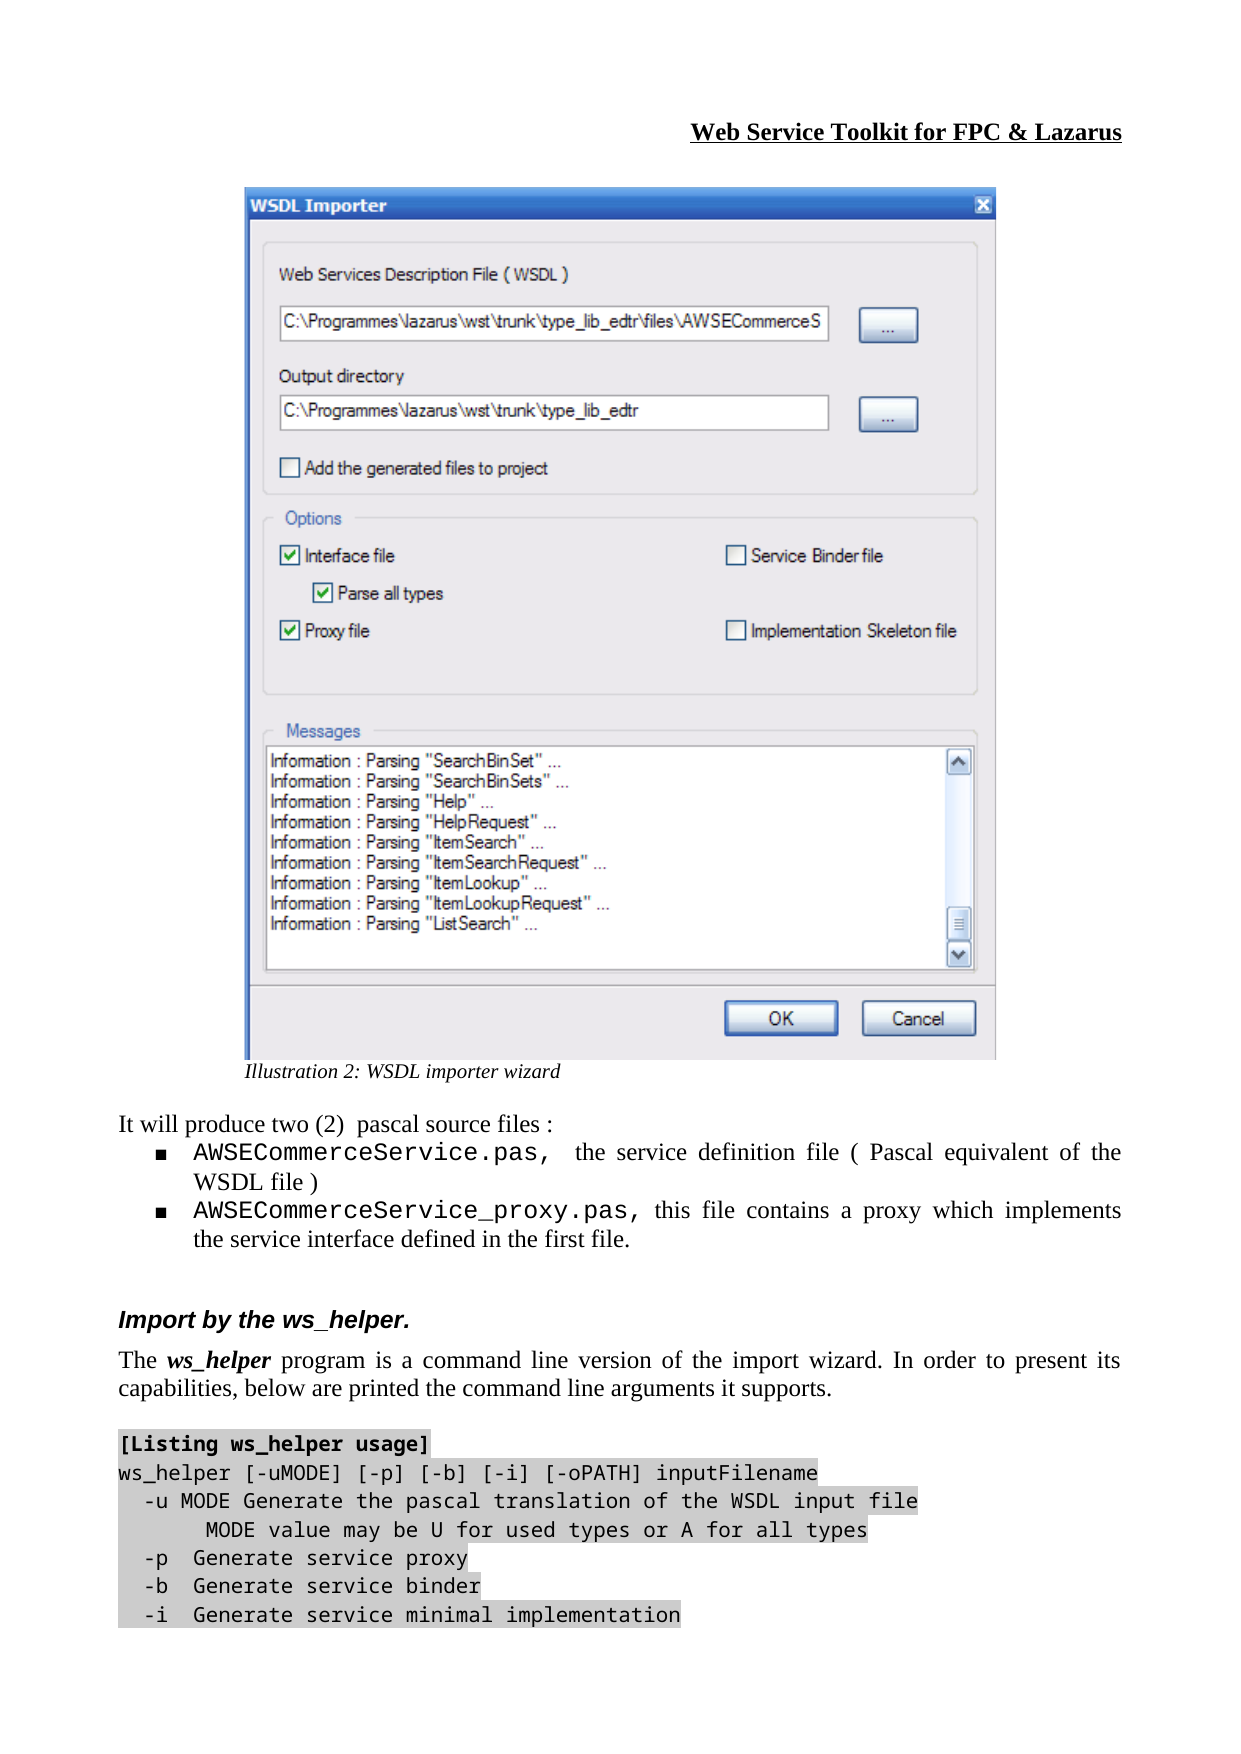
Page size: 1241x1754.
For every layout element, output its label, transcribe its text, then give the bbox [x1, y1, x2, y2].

text -b Generate service binder [118, 1572, 1122, 1600]
picture [244, 187, 997, 1060]
text -i Generate service minimal implementation [118, 1600, 1122, 1628]
text [Listing ws_helper usage] [118, 1429, 1122, 1458]
text -p Generate service proxy [118, 1543, 1122, 1572]
text MODE value may be U for used types or A for all types [118, 1515, 1122, 1543]
text The ws_helper program is a command line version of the import wizard. In order to present its capabilities, below are printed the command line arguments it supports. [118, 1346, 1122, 1402]
text ws_helper [-uMODE] [-p] [-b] [-i] [-oPATH] inputFilename [118, 1458, 1122, 1486]
text Illustration 2: WSDL importer wizard [244, 1060, 996, 1083]
subtitle Import by the ws_helper. [118, 1306, 1122, 1334]
text It will produce two (2) pascal source files : [118, 1111, 1122, 1138]
list AWSECommerceService.pas, the service definition file ( Pascal equivalent of the WSDL file ) [156, 1138, 1122, 1196]
text -u MODE Generate the pascal translation of the WSDL input file [118, 1486, 1122, 1515]
list AWSECommerceService_proxy.pas, this file contains a proxy which implements the service interface defined in the first file. [156, 1196, 1122, 1253]
